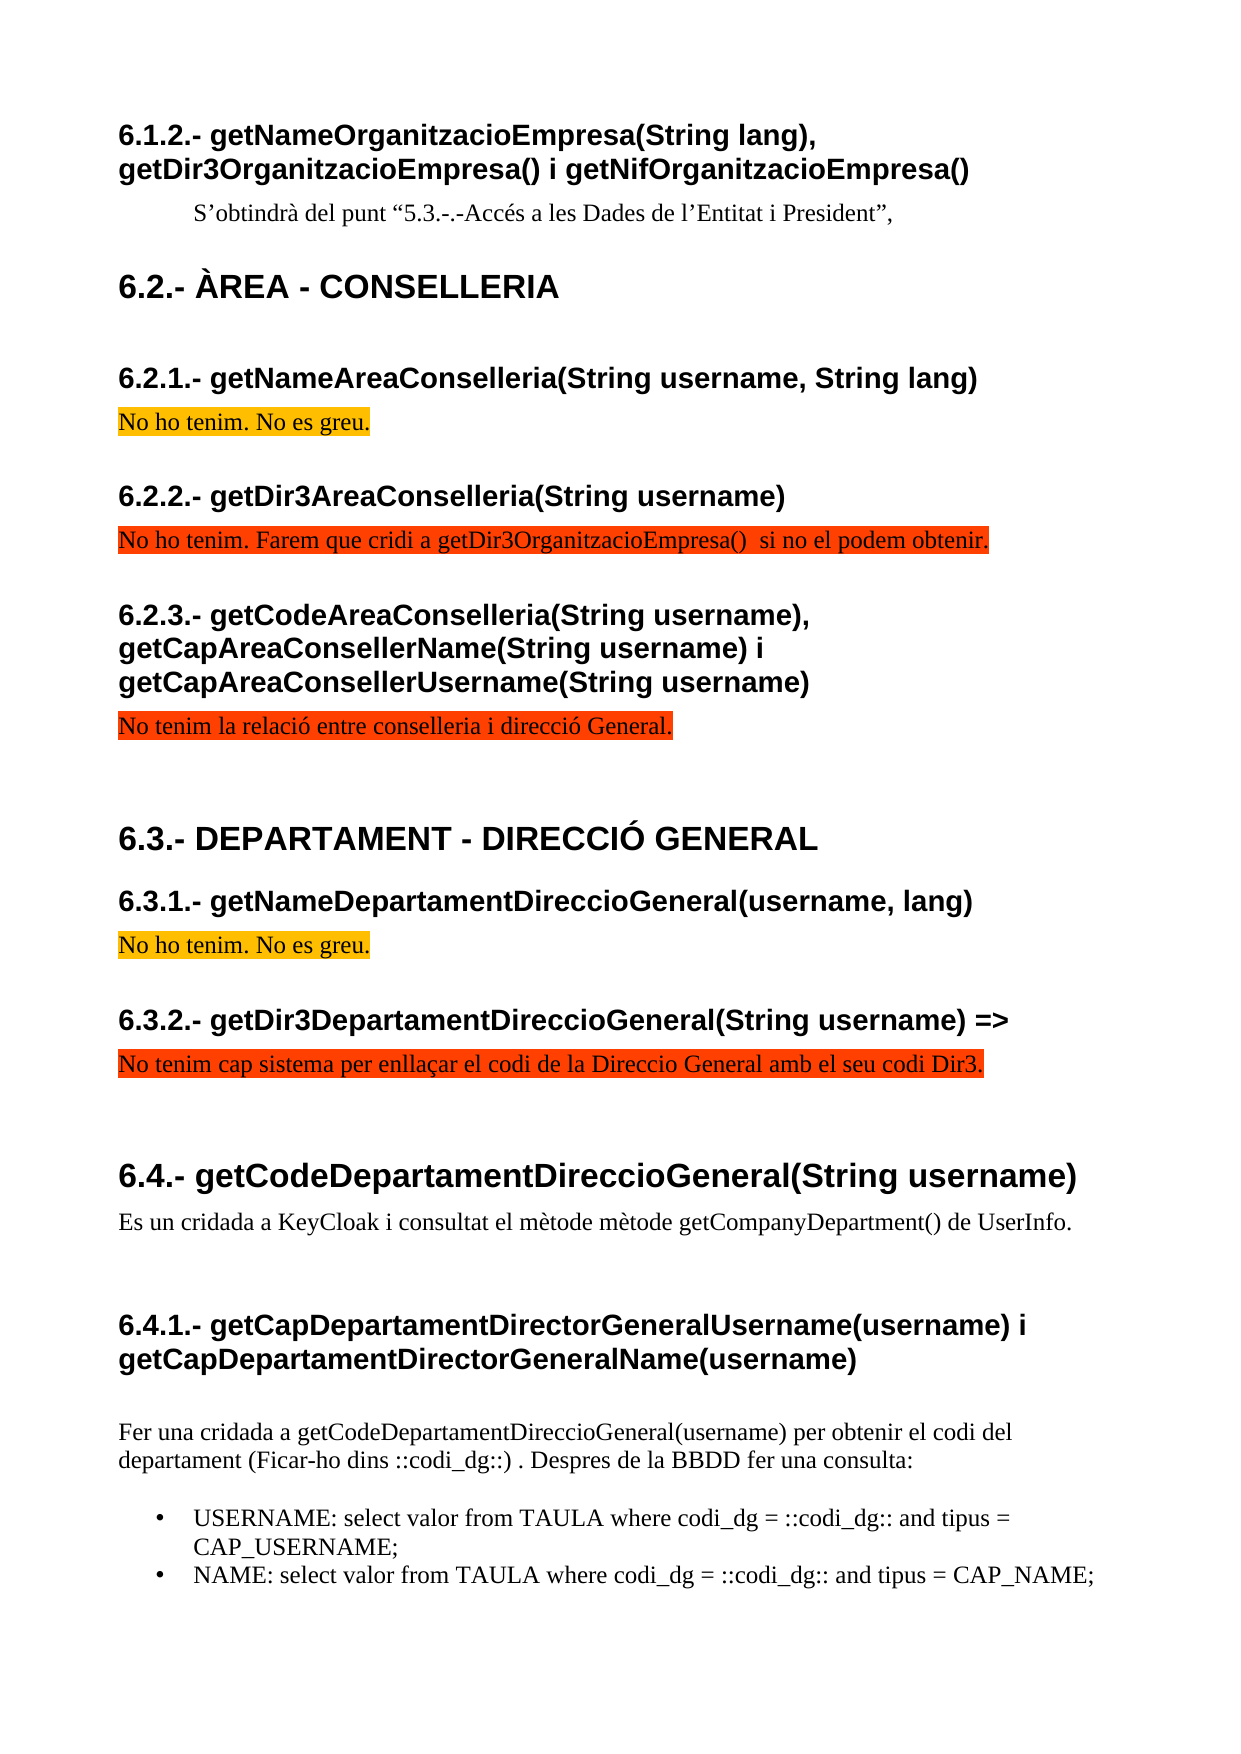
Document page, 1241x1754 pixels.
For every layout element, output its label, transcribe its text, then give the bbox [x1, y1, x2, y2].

text No ho tenim. No es greu. [118, 931, 1122, 959]
text No tenim cap sistema per enllaçar el codi de la Direccio General amb el seu codi Dir3. [118, 1049, 1122, 1078]
text No tenim la relació entre conselleria i direcció General. [118, 711, 1122, 740]
list USERNAME: select valor from TAULA where codi_dg = ::codi_dg:: and tipus = CAP_USERNAME; [156, 1503, 1122, 1560]
subtitle getCodeDepartamentDireccioGeneral(String username) [118, 1156, 1122, 1194]
subtitle getNameAreaConselleria(String username, String lang) [118, 361, 1122, 395]
text S’obtindrà del punt “5.3.-Accés a les Dades de l’Entitat i President”, [118, 198, 1122, 227]
text Es un cridada a KeyCloak i consultat el mètode mètode getCompanyDepartment() de UserInfo. [118, 1207, 1122, 1236]
text Fer una cridada a getCodeDepartamentDireccioGeneral(username) per obtenir el codi del departament (Ficar-ho dins ::codi_dg::) . Despres de la BBDD fer una consulta: [118, 1417, 1122, 1474]
subtitle getCodeAreaConselleria(String username), getCapAreaConsellerName(String username) i getCapAreaConsellerUsername(String username) [118, 598, 1122, 699]
subtitle getCapDepartamentDirectorGeneralUsername(username) i getCapDepartamentDirectorGeneralName(username) [118, 1308, 1122, 1375]
text No ho tenim. No es greu. [118, 407, 1122, 436]
subtitle getDir3DepartamentDireccioGeneral(String username) => [118, 1003, 1122, 1036]
subtitle DEPARTAMENT - DIRECCIÓ GENERAL [118, 818, 1122, 857]
text No ho tenim. Farem que cridi a getDir3OrganitzacioEmpresa() si no el podem obtenir. [118, 526, 1122, 554]
list NAME: select valor from TAULA where codi_dg = ::codi_dg:: and tipus = CAP_NAME; [156, 1560, 1122, 1589]
subtitle getNameOrganitzacioEmpresa(String lang), getDir3OrganitzacioEmpresa() i getNifOrganitzacioEmpresa() [118, 118, 1122, 186]
subtitle getNameDepartamentDireccioGeneral(username, lang) [118, 884, 1122, 918]
subtitle ÀREA - CONSELLERIA [118, 267, 1122, 305]
subtitle getDir3AreaConselleria(String username) [118, 479, 1122, 513]
